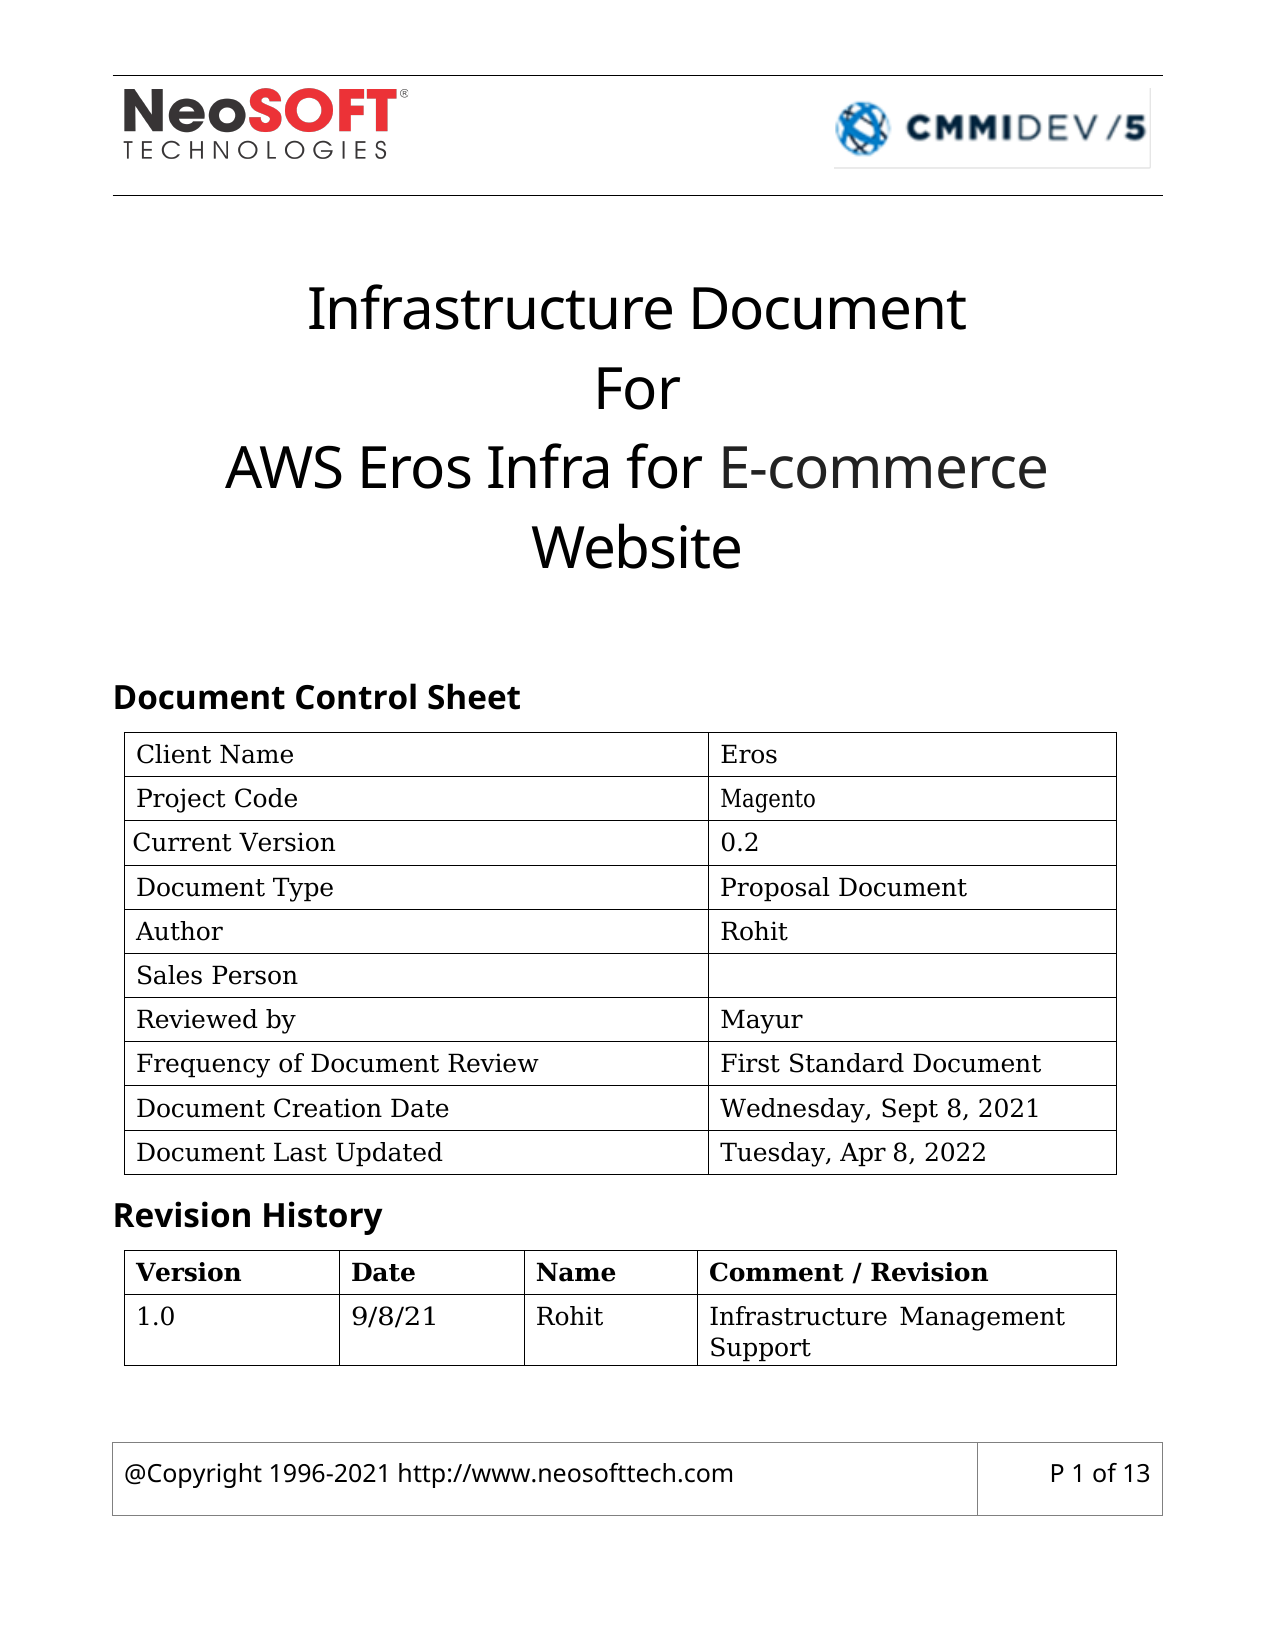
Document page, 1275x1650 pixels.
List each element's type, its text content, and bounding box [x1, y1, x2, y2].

table_cell 1.0 [125, 1295, 339, 1365]
table_cell Mayur [709, 998, 1116, 1041]
table_cell 0.2 [709, 821, 1116, 864]
table_cell Infrastructure Management Support [698, 1295, 1116, 1365]
table_cell First Standard Document [709, 1042, 1116, 1085]
subtitle Document Control Sheet [112, 669, 1162, 719]
table_cell Document Type [125, 866, 708, 909]
table_cell Frequency of Document Review [125, 1042, 708, 1085]
table_cell Tuesday, Apr 8, 2022 [709, 1131, 1116, 1174]
table_cell Document Last Updated [125, 1131, 708, 1174]
table_cell Sales Person [125, 954, 708, 997]
table_header Version [125, 1251, 339, 1294]
title AWS Eros Infra for E-commerce Website [112, 426, 1162, 585]
table_header Comment / Revision [698, 1251, 1116, 1294]
table_cell Rohit [709, 910, 1116, 953]
subtitle Revision History [112, 1187, 1162, 1237]
table_cell Reviewed by [125, 998, 708, 1041]
picture [834, 88, 1152, 170]
table_cell Project Code [125, 777, 708, 820]
table_cell Author [125, 910, 708, 953]
table_cell [709, 954, 1116, 997]
picture [123, 88, 409, 159]
table_header Client Name [125, 733, 708, 776]
title For [112, 347, 1162, 426]
table_cell Document Creation Date [125, 1086, 708, 1130]
table_cell Magento [709, 777, 1116, 820]
table_header Name [525, 1251, 697, 1294]
table_cell Rohit [525, 1295, 697, 1365]
table_header Date [340, 1251, 524, 1294]
title Infrastructure Document [112, 267, 1162, 347]
table_header Eros [709, 733, 1116, 776]
table_cell Wednesday, Sept 8, 2021 [709, 1086, 1116, 1130]
table_cell Proposal Document [709, 866, 1116, 909]
table_cell 9/8/21 [340, 1295, 524, 1365]
table_cell Current Version [125, 821, 708, 864]
